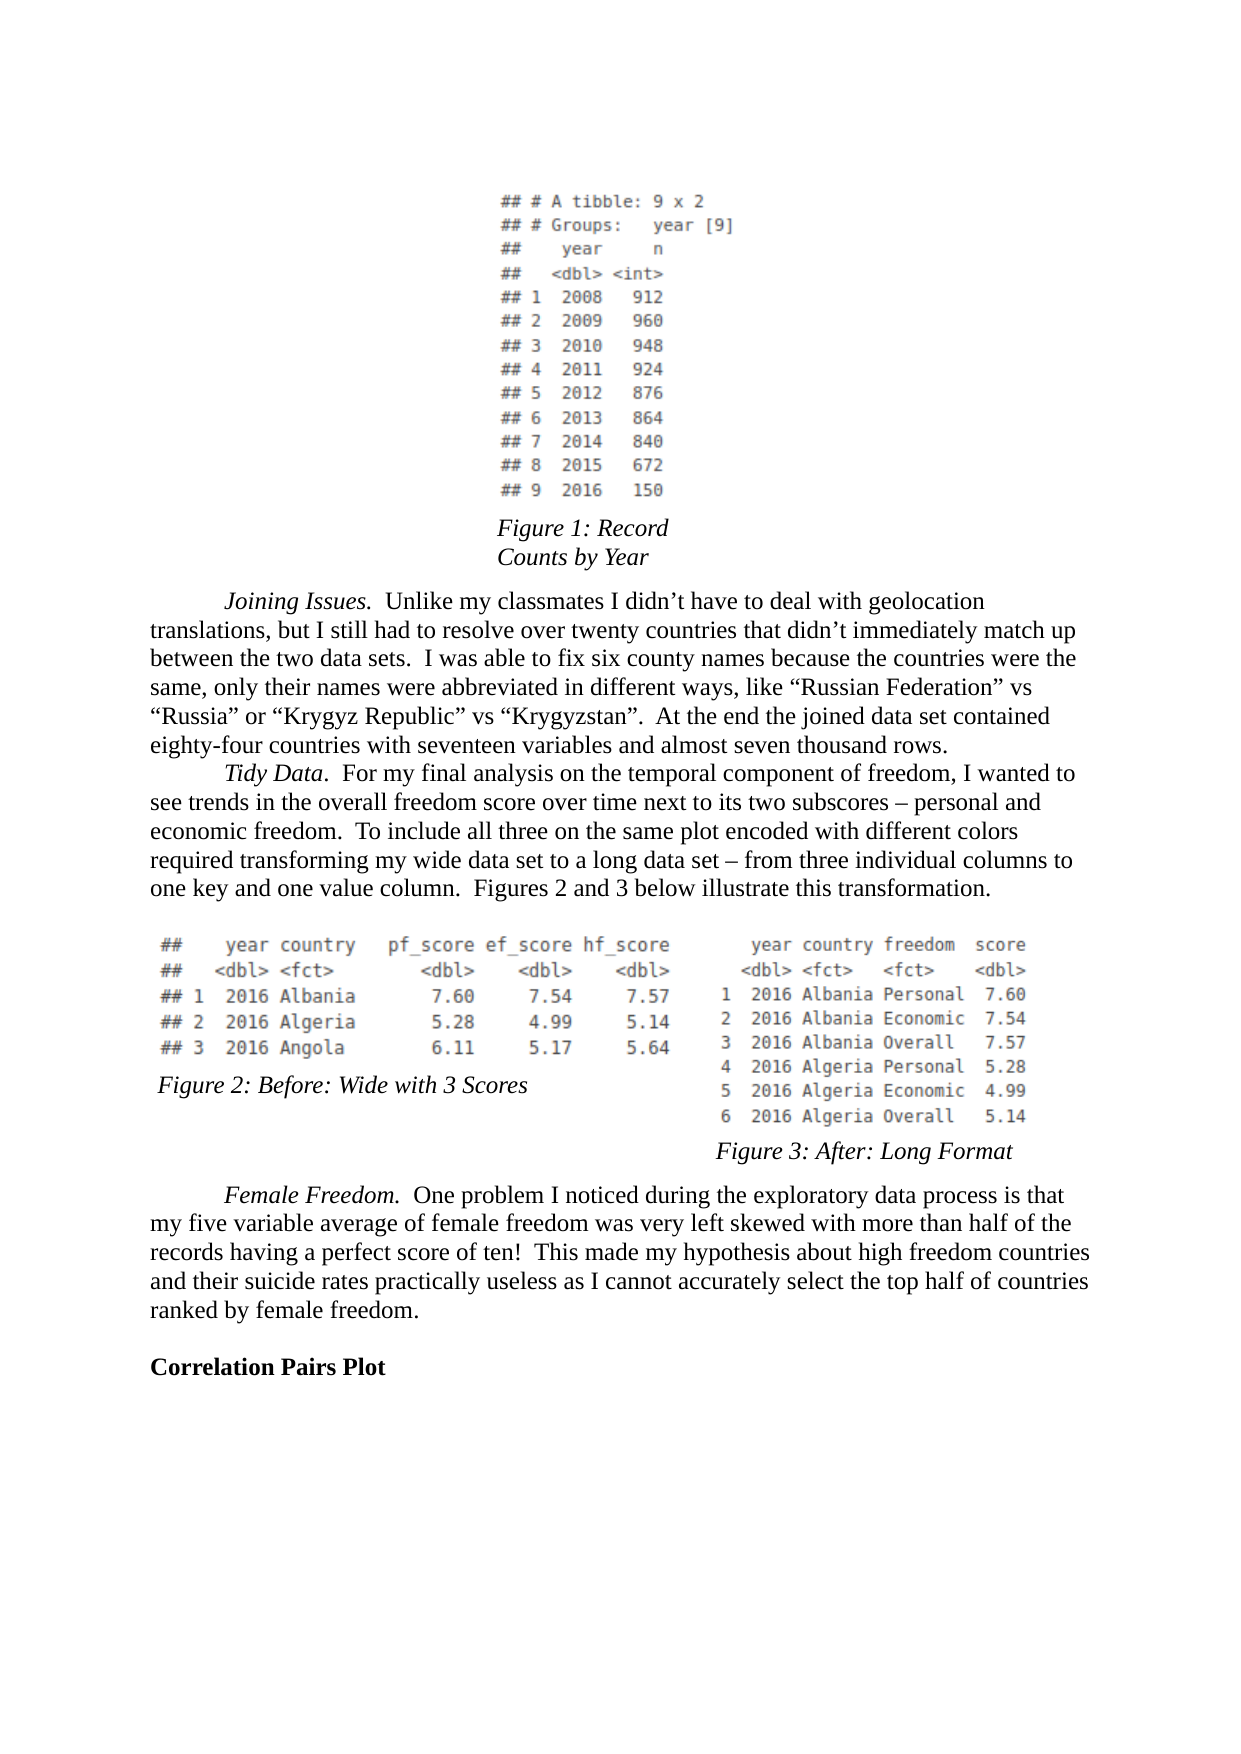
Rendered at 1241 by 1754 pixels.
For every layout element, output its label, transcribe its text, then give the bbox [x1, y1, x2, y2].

picture [715, 935, 1035, 1131]
text Figure 2: Before: Wide with 3 Scores [157, 933, 702, 1099]
text Joining Issues. Unlike my classmates I didn’t have to deal with geolocation translations, but I still had to resolve over twenty countries that didn’t immediately match up between the two data sets. I was able to fix six county names because the countries were the same, only their names were abbreviated in different ways, like “Russian Federation” vs “Russia” or “Krygyz Republic” vs “Krygyzstan”. At the end the joined data set contained eighty-four countries with seventeen variables and almost seven thousand rows. [150, 150, 1091, 758]
picture [157, 932, 681, 1065]
text Figure 1: Record Counts by Year [497, 509, 744, 571]
picture [496, 181, 744, 509]
text Tidy Data. For my final analysis on the temporal component of freedom, I wanted to see trends in the overall freedom score over time next to its two subscores – personal and economic freedom. To include all three on the same plot encoded with different colors required transforming my wide data set to a long data set – from three individual columns to one key and one value column. Figures 2 and 3 below illustrate this transformation. [150, 758, 1091, 902]
text Correlation Pairs Plot [150, 1352, 1091, 1381]
text Female Freedom. One problem I noticed during the exploratory data process is that my five variable average of female freedom was very left skewed with more than half of the records having a perfect score of ten! This made my hypothesis about high freedom countries and their suicide rates practically useless as I cannot accurately select the top half of countries ranked by female freedom. [150, 902, 1091, 1323]
text Figure 3: After: Long Format [716, 1131, 1035, 1165]
